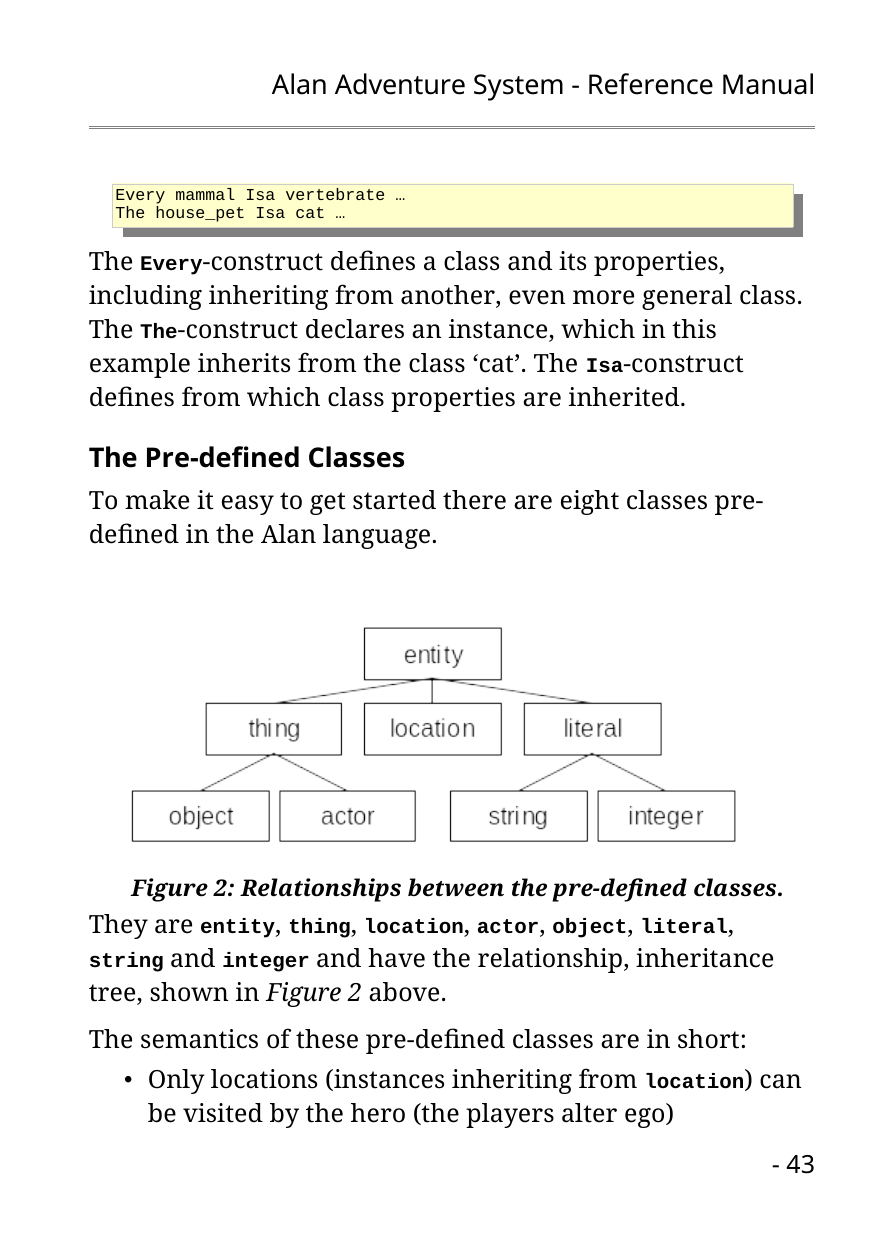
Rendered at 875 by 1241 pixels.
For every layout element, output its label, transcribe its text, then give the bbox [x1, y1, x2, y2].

list Figure 2: Relationships between the pre-defined classes. [94, 591, 824, 903]
text Every mammal Isa vertebrate … [113, 185, 793, 202]
text The semantics of these pre-defined classes are in short: [88, 1022, 815, 1056]
subtitle The Pre-defined Classes [88, 439, 815, 476]
text To make it easy to get started there are eight classes pre-defined in the Alan language. [88, 483, 815, 551]
text They are entity, thing, location, actor, object, literal, string and integer and have the relationship, inheritance tree, shown in Figure 2 above. [88, 564, 815, 1009]
text The house_pet Isa cat … [113, 202, 793, 227]
list Only locations (instances inheriting from location) can be visited by the hero (the players alter ego) [124, 1062, 815, 1130]
text The Every-construct defines a class and its properties, including inheriting from another, even more general class. The The-construct declares an instance, which in this example inherits from the class ‘cat’. The Isa-construct defines from which class properties are inherited. [88, 244, 815, 413]
